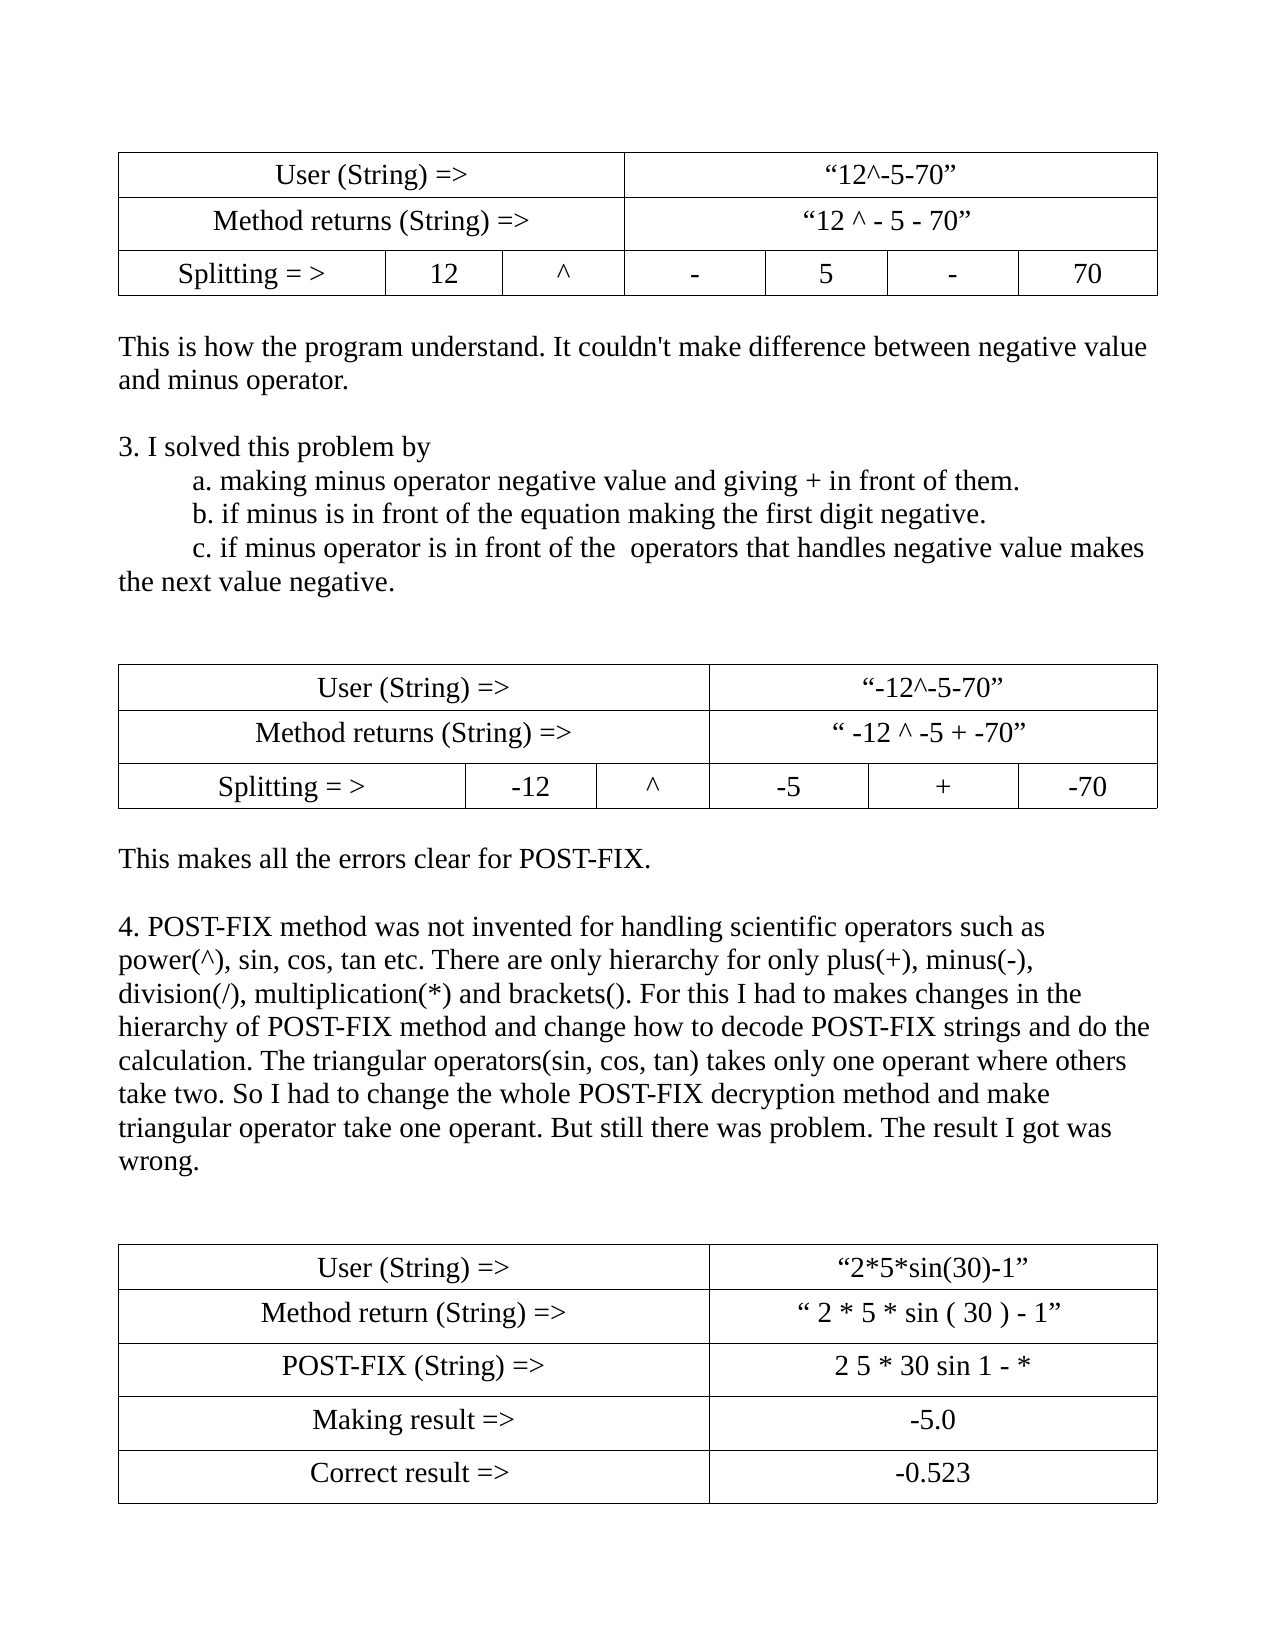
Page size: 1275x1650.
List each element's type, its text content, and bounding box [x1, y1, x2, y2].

table_cell Method returns (String) => [119, 711, 709, 763]
table_cell POST-FIX (String) => [119, 1344, 709, 1396]
text a. making minus operator negative value and giving + in front of them. [118, 463, 1157, 497]
table_cell ^ [503, 251, 624, 295]
table_header User (String) => [119, 1245, 709, 1289]
table_cell “ 2 * 5 * sin ( 30 ) - 1” [710, 1290, 1157, 1343]
table_cell Method return (String) => [119, 1290, 709, 1343]
table_cell Making result => [119, 1397, 709, 1449]
table_cell -12 [466, 764, 596, 808]
table_header User (String) => [119, 665, 709, 709]
text c. if minus operator is in front of the operators that handles negative value makes the next value negative. [118, 530, 1157, 597]
table_header “12^-5-70” [625, 153, 1157, 197]
table_header User (String) => [119, 153, 624, 197]
table_cell Splitting = > [119, 251, 385, 295]
table_cell Splitting = > [119, 764, 465, 808]
table_cell “12 ^ - 5 - 70” [625, 198, 1157, 250]
text This makes all the errors clear for POST-FIX. [118, 842, 1157, 875]
table_cell Correct result => [119, 1451, 709, 1503]
table_cell 2 5 * 30 sin 1 - * [710, 1344, 1157, 1396]
table_cell Method returns (String) => [119, 198, 624, 250]
table_header “2*5*sin(30)-1” [710, 1245, 1157, 1289]
text 4. POST-FIX method was not invented for handling scientific operators such as power(^), sin, cos, tan etc. There are only hierarchy for only plus(+), minus(-), division(/), multiplication(*) and brackets(). For this I had to makes changes in the hierarchy of POST-FIX method and change how to decode POST-FIX strings and do the calculation. The triangular operators(sin, cos, tan) takes only one operant where others take two. So I had to change the whole POST-FIX decryption method and make triangular operator take one operant. But still there was problem. The result I got was wrong. [118, 909, 1157, 1177]
table_cell -70 [1019, 764, 1157, 808]
table_cell -5 [710, 764, 868, 808]
table_cell 70 [1019, 251, 1157, 295]
table_cell - [888, 251, 1018, 295]
table_cell 5 [766, 251, 887, 295]
table_header “-12^-5-70” [710, 665, 1157, 709]
table_cell -5.0 [710, 1397, 1157, 1449]
table_cell 12 [386, 251, 502, 295]
table_cell + [869, 764, 1018, 808]
text 3. I solved this problem by [118, 429, 1157, 463]
table_cell “ -12 ^ -5 + -70” [710, 711, 1157, 763]
table_cell ^ [597, 764, 709, 808]
table_cell -0.523 [710, 1451, 1157, 1503]
text b. if minus is in front of the equation making the first digit negative. [118, 497, 1157, 530]
text This is how the program understand. It couldn't make difference between negative value and minus operator. [118, 329, 1157, 396]
table_cell - [625, 251, 765, 295]
